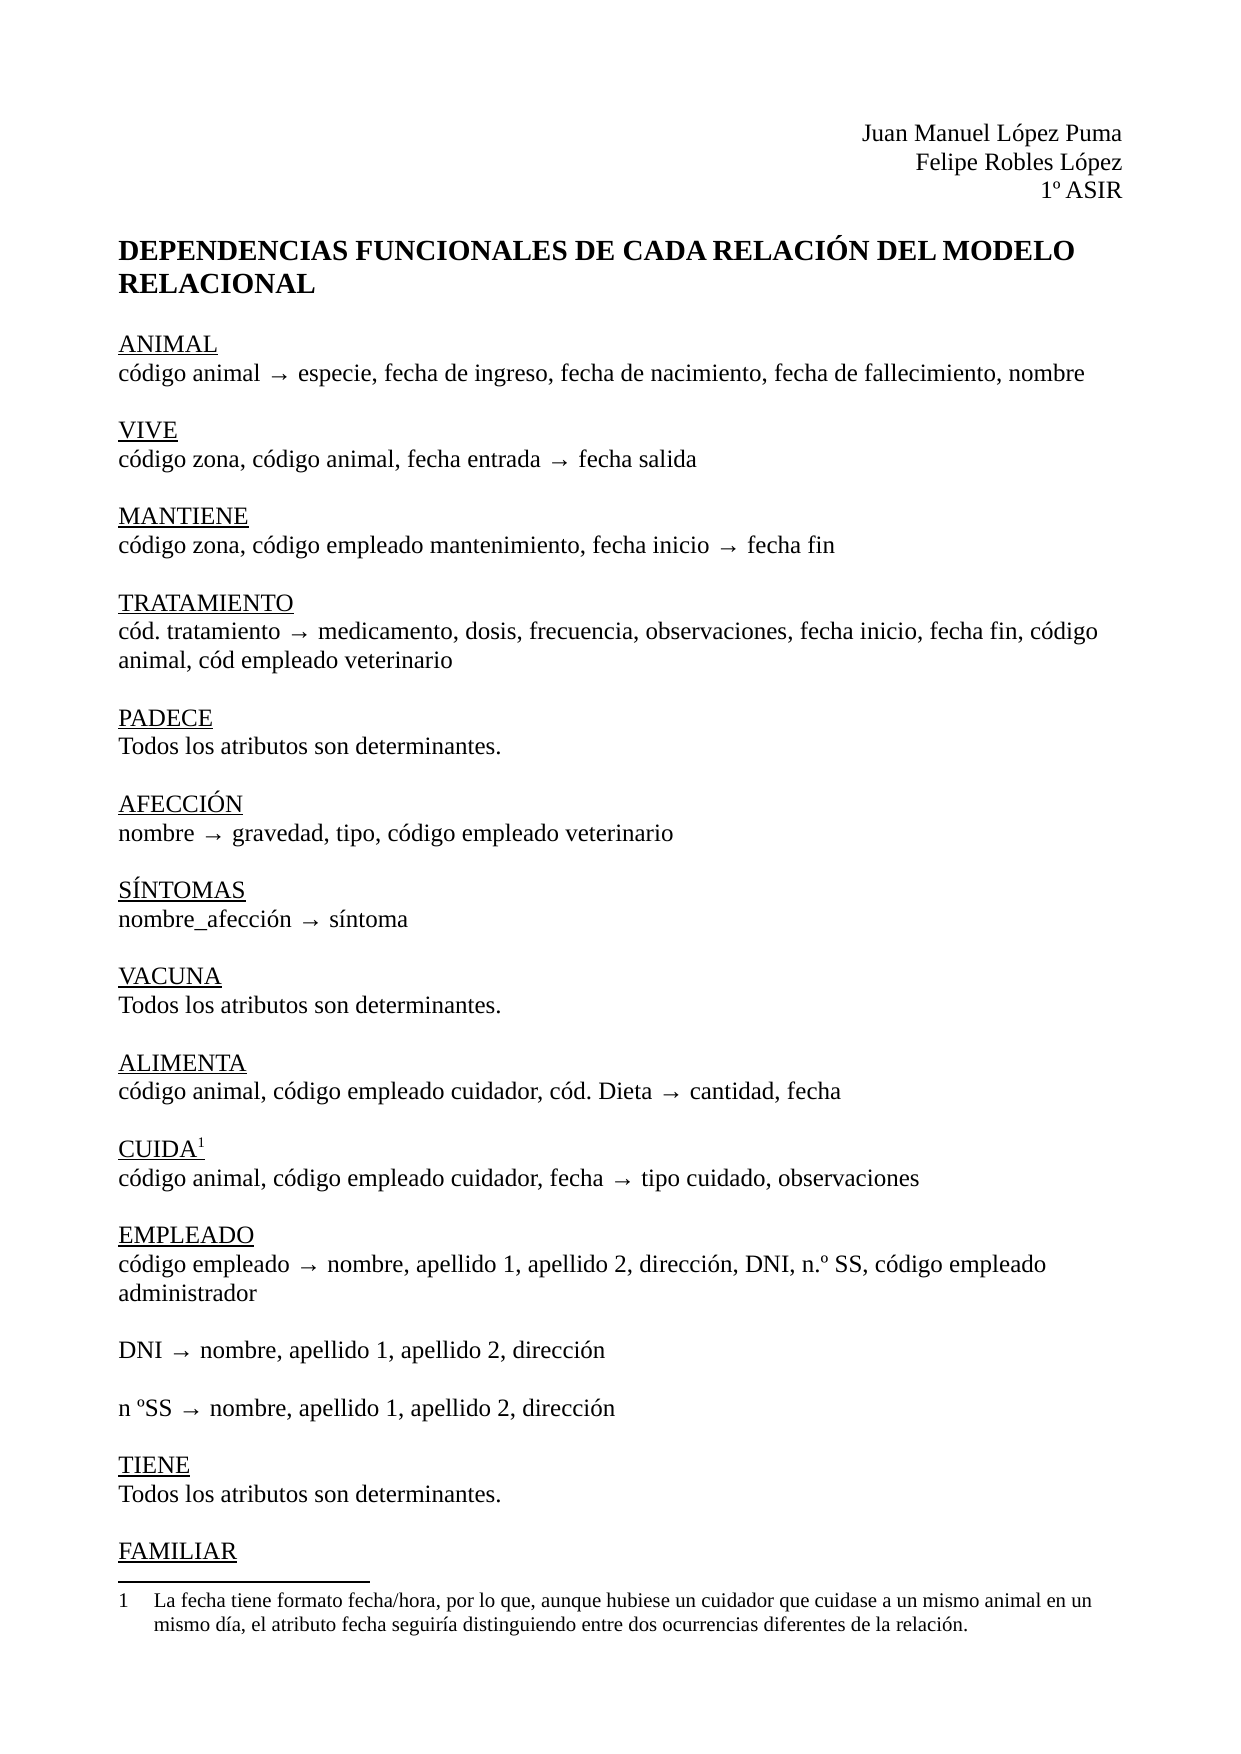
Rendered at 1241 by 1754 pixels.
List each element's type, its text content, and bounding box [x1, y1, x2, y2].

text código zona, código empleado mantenimiento, fecha inicio → fecha fin [118, 530, 1122, 559]
text cód. tratamiento → medicamento, dosis, frecuencia, observaciones, fecha inicio, fecha fin, código animal, cód empleado veterinario [118, 616, 1122, 674]
text código animal, código empleado cuidador, fecha → tipo cuidado, observaciones [118, 1163, 1122, 1191]
text DNI → nombre, apellido 1, apellido 2, dirección [118, 1335, 1122, 1364]
text Todos los atributos son determinantes. [118, 1479, 1122, 1508]
text AFECCIÓN [118, 789, 1122, 818]
text n ºSS → nombre, apellido 1, apellido 2, dirección [118, 1393, 1122, 1421]
text nombre_afección → síntoma [118, 904, 1122, 933]
text CUIDA [118, 1134, 1122, 1163]
text Todos los atributos son determinantes. [118, 990, 1122, 1019]
text FAMILIAR [118, 1536, 1122, 1565]
text nombre → gravedad, tipo, código empleado veterinario [118, 818, 1122, 846]
text SÍNTOMAS [118, 875, 1122, 904]
text 1º ASIR [118, 176, 1122, 204]
text Todos los atributos son determinantes. [118, 731, 1122, 760]
text La fecha tiene formato fecha/hora, por lo que, aunque hubiese un cuidador que cuidase a un mismo animal en un mismo día, el atributo fecha seguiría distinguiendo entre dos ocurrencias diferentes de la relación. [118, 1588, 1122, 1636]
text ANIMAL [118, 329, 1122, 358]
text EMPLEADO [118, 1220, 1122, 1249]
text VACUNA [118, 961, 1122, 990]
text código animal → especie, fecha de ingreso, fecha de nacimiento, fecha de fallecimiento, nombre [118, 358, 1122, 386]
text TRATAMIENTO [118, 588, 1122, 616]
text código animal, código empleado cuidador, cód. Dieta → cantidad, fecha [118, 1076, 1122, 1105]
text código empleado → nombre, apellido 1, apellido 2, dirección, DNI, n.º SS, código empleado administrador [118, 1249, 1122, 1306]
text MANTIENE [118, 501, 1122, 530]
text TIENE [118, 1450, 1122, 1479]
text DEPENDENCIAS FUNCIONALES DE CADA RELACIÓN DEL MODELO RELACIONAL [118, 233, 1122, 300]
text VIVE [118, 415, 1122, 444]
text PADECE [118, 703, 1122, 731]
text ALIMENTA [118, 1048, 1122, 1076]
text Felipe Robles López [118, 147, 1122, 176]
text código zona, código animal, fecha entrada → fecha salida [118, 444, 1122, 473]
text Juan Manuel López Puma [118, 118, 1122, 147]
